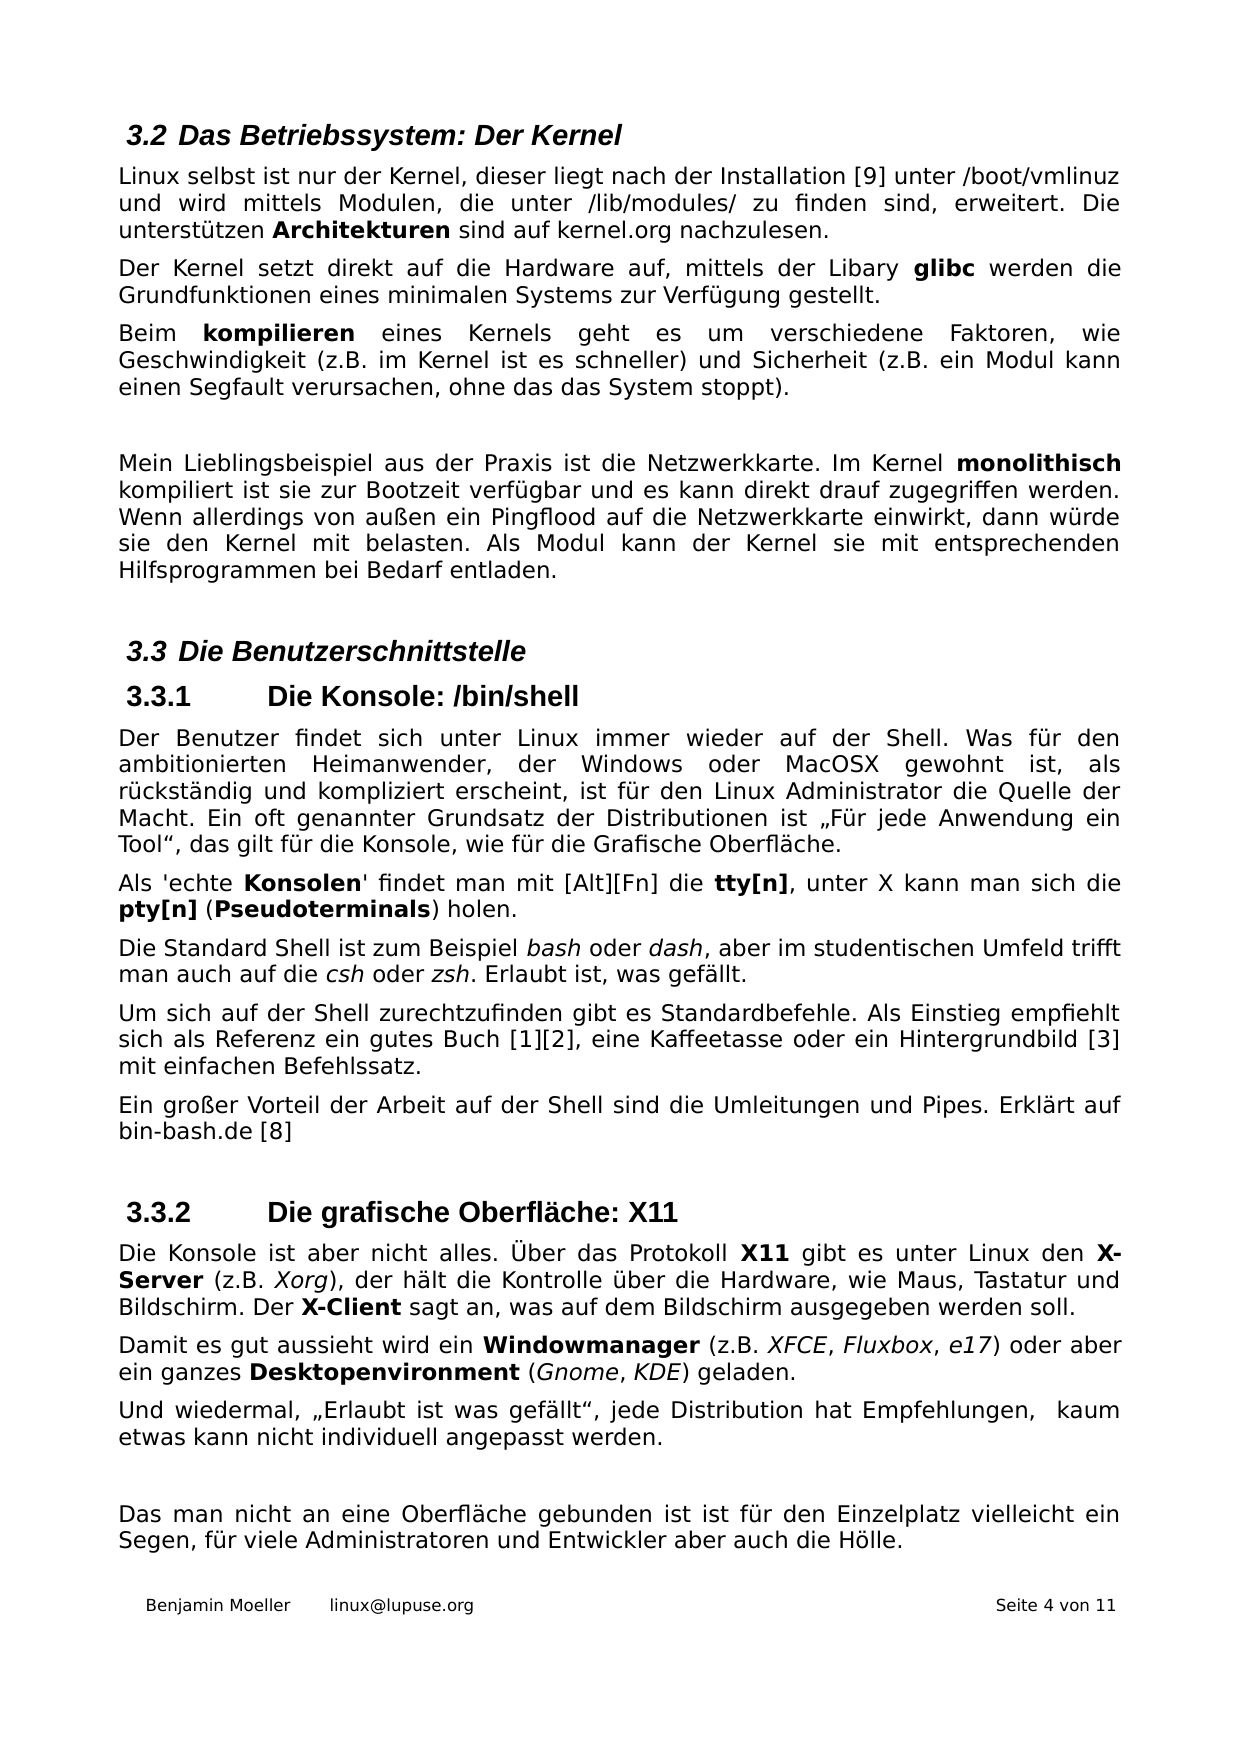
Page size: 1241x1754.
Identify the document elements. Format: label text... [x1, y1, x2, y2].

subtitle Die grafische Oberfläche: X11 [118, 1195, 1122, 1229]
subtitle Das Betriebssystem: Der Kernel [118, 118, 1122, 152]
text Das man nicht an eine Oberfläche gebunden ist ist für den Einzelplatz vielleicht ein Segen, für viele Administratoren und Entwickler aber auch die Hölle. [118, 1501, 1122, 1554]
text Der Kernel setzt direkt auf die Hardware auf, mittels der Libary glibc werden die Grundfunktionen eines minimalen Systems zur Verfügung gestellt. [118, 255, 1122, 308]
text Ein großer Vorteil der Arbeit auf der Shell sind die Umleitungen und Pipes. Erklärt auf bin-bash.de [8] [118, 1092, 1122, 1145]
text Um sich auf der Shell zurechtzufinden gibt es Standardbefehle. Als Einstieg empfiehlt sich als Referenz ein gutes Buch [1][2], eine Kaffeetasse oder ein Hintergrundbild [3] mit einfachen Befehlssatz. [118, 1000, 1122, 1080]
text Der Benutzer findet sich unter Linux immer wieder auf der Shell. Was für den ambitionierten Heimanwender, der Windows oder MacOSX gewohnt ist, als rückständig und kompliziert erscheint, ist für den Linux Administrator die Quelle der Macht. Ein oft genannter Grundsatz der Distributionen ist „Für jede Anwendung ein Tool“, das gilt für die Konsole, wie für die Grafische Oberfläche. [118, 725, 1122, 858]
text Die Konsole ist aber nicht alles. Über das Protokoll X11 gibt es unter Linux den X-Server (z.B. Xorg), der hält die Kontrolle über die Hardware, wie Maus, Tastatur und Bildschirm. Der X-Client sagt an, was auf dem Bildschirm ausgegeben werden soll. [118, 1241, 1122, 1321]
subtitle Die Benutzerschnittstelle [118, 634, 1122, 668]
text Als 'echte Konsolen' findet man mit [Alt][Fn] die tty[n], unter X kann man sich die pty[n] (Pseudoterminals) holen. [118, 870, 1122, 923]
text Und wiedermal, „Erlaubt ist was gefällt“, jede Distribution hat Empfehlungen, kaum etwas kann nicht individuell angepasst werden. [118, 1397, 1122, 1451]
text Damit es gut aussieht wird ein Windowmanager (z.B. XFCE, Fluxbox, e17) oder aber ein ganzes Desktopenvironment (Gnome, KDE) geladen. [118, 1332, 1122, 1386]
text Die Standard Shell ist zum Beispiel bash oder dash, aber im studentischen Umfeld trifft man auch auf die csh oder zsh. Erlaubt ist, was gefällt. [118, 935, 1122, 988]
text Linux selbst ist nur der Kernel, dieser liegt nach der Installation [9] unter /boot/vmlinuz und wird mittels Modulen, die unter /lib/modules/ zu finden sind, erweitert. Die unterstützen Architekturen sind auf kernel.org nachzulesen. [118, 163, 1122, 243]
text Mein Lieblingsbeispiel aus der Praxis ist die Netzwerkkarte. Im Kernel monolithisch kompiliert ist sie zur Bootzeit verfügbar und es kann direkt drauf zugegriffen werden. Wenn allerdings von außen ein Pingflood auf die Netzwerkkarte einwirkt, dann würde sie den Kernel mit belasten. Als Modul kann der Kernel sie mit entsprechenden Hilfsprogrammen bei Bedarf entladen. [118, 451, 1122, 584]
text Beim kompilieren eines Kernels geht es um verschiedene Faktoren, wie Geschwindigkeit (z.B. im Kernel ist es schneller) und Sicherheit (z.B. ein Modul kann einen Segfault verursachen, ohne das das System stoppt). [118, 320, 1122, 400]
subtitle Die Konsole: /bin/shell [118, 679, 1122, 713]
